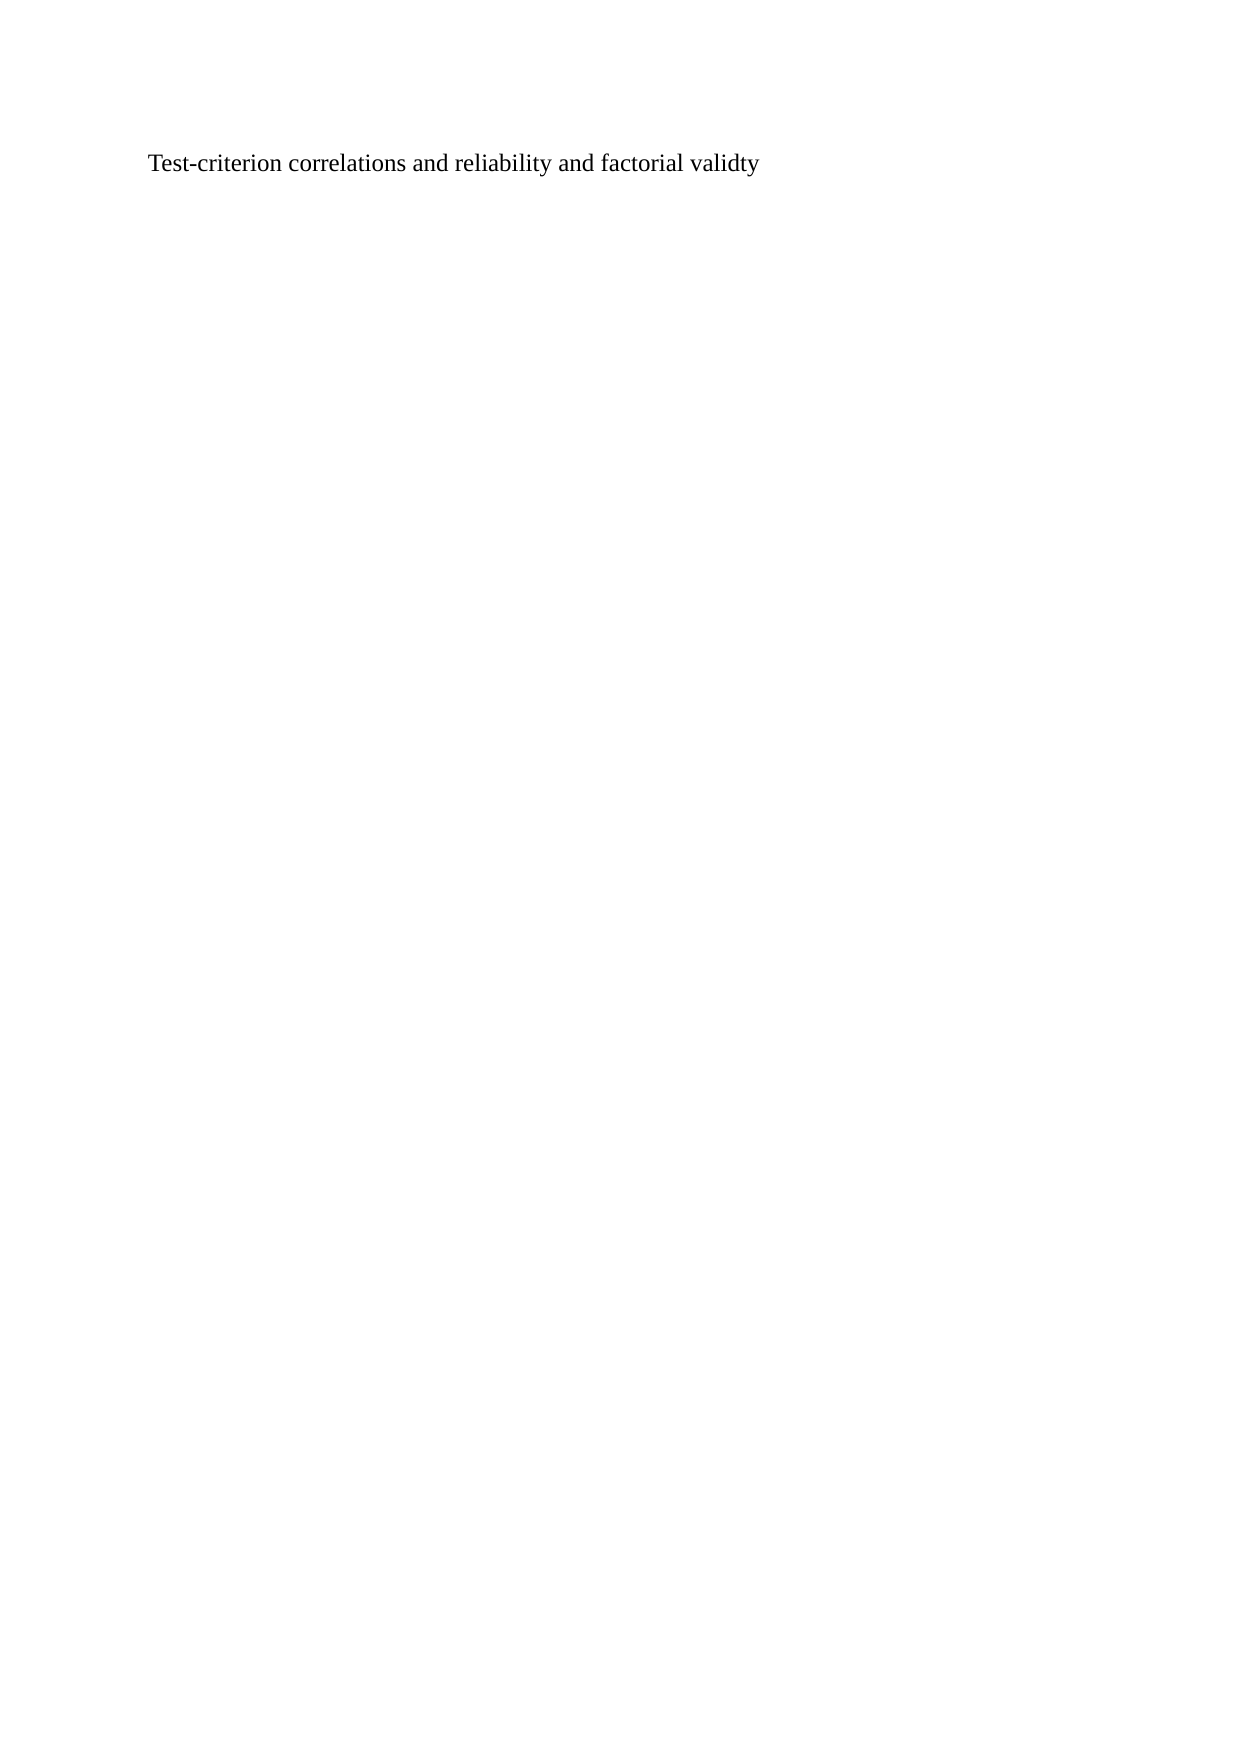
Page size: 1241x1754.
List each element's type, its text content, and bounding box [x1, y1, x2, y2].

text Test-criterion correlations and reliability and factorial validty [148, 148, 1093, 176]
